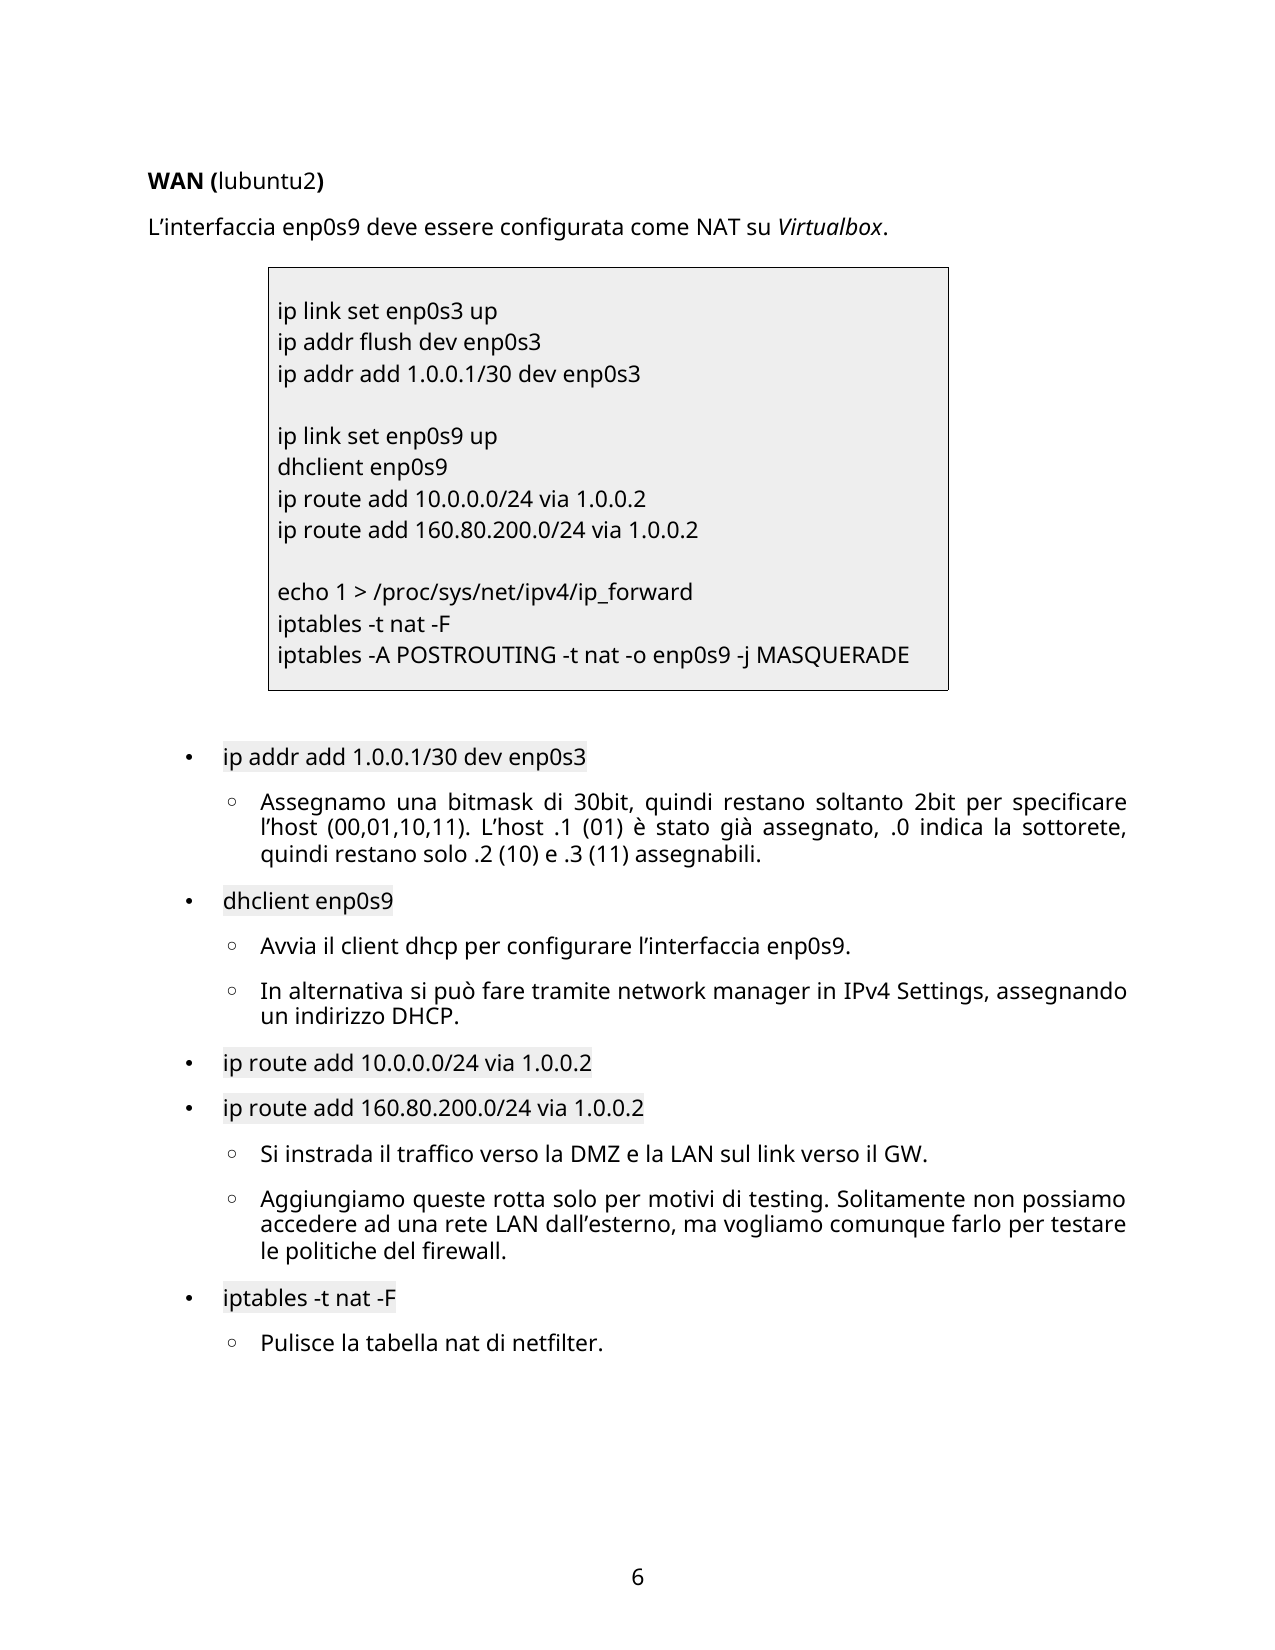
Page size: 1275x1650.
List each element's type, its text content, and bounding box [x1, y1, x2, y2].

text L’interfaccia enp0s9 deve essere configurata come NAT su Virtualbox. [148, 214, 1127, 240]
text iptables -A POSTROUTING -t nat -o enp0s9 -j MASQUERADE [277, 639, 939, 670]
subtitle WAN (lubuntu2) [148, 168, 1127, 195]
list ip addr add 1.0.0.1/30 dev enp0s3 [185, 744, 1127, 771]
text ip route add 10.0.0.0/24 via 1.0.0.2 [277, 482, 939, 514]
text ip route add 160.80.200.0/24 via 1.0.0.2 [277, 514, 939, 545]
text ip link set enp0s9 up [277, 420, 939, 451]
text dhclient enp0s9 [277, 451, 939, 482]
list Pulisce la tabella nat di netfilter. [223, 1330, 1127, 1357]
list ip route add 10.0.0.0/24 via 1.0.0.2 [185, 1050, 1127, 1077]
list iptables -t nat -F [185, 1285, 1127, 1311]
list dhclient enp0s9 [185, 888, 1127, 914]
list Aggiungiamo queste rotta solo per motivi di testing. Solitamente non possiamo accedere ad una rete LAN dall’esterno, ma vogliamo comunque farlo per testare le politiche del firewall. [223, 1186, 1127, 1266]
list ip route add 160.80.200.0/24 via 1.0.0.2 [185, 1096, 1127, 1122]
list Si instrada il traffico verso la DMZ e la LAN sul link verso il GW. [223, 1141, 1127, 1167]
text ip link set enp0s3 up [277, 295, 939, 326]
text iptables -t nat -F [277, 607, 939, 639]
list Assegnamo una bitmask di 30bit, quindi restano soltanto 2bit per specificare l’host (00,01,10,11). L’host .1 (01) è stato già assegnato, .0 indica la sottorete, quindi restano solo .2 (10) e .3 (11) assegnabili. [223, 789, 1127, 869]
text ip addr add 1.0.0.1/30 dev enp0s3 [277, 357, 939, 389]
text echo 1 > /proc/sys/net/ipv4/ip_forward [277, 576, 939, 607]
list In alternativa si può fare tramite network manager in IPv4 Settings, assegnando un indirizzo DHCP. [223, 978, 1127, 1032]
text ip addr flush dev enp0s3 [277, 326, 939, 357]
list Avvia il client dhcp per configurare l’interfaccia enp0s9. [223, 933, 1127, 960]
